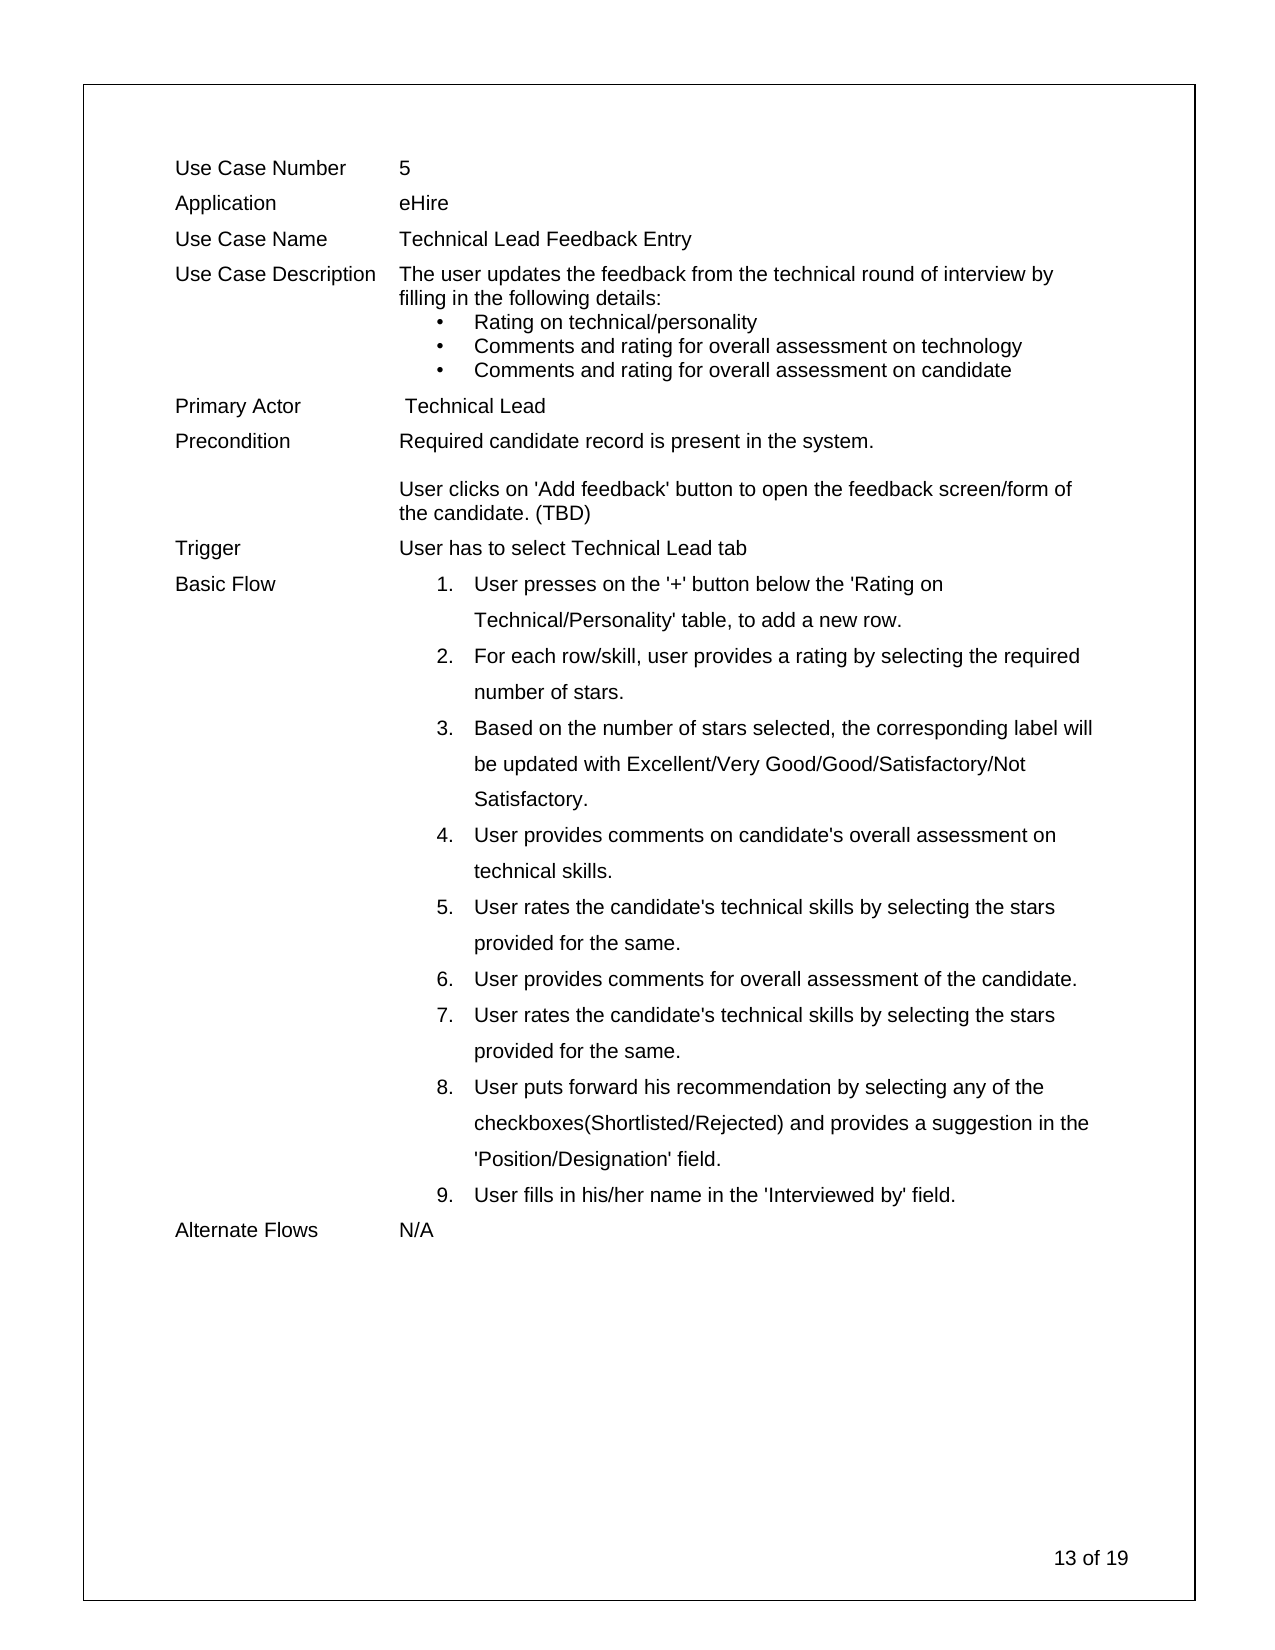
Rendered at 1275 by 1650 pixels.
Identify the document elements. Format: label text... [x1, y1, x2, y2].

table_cell Alternate Flows [169, 1212, 393, 1248]
table_cell The user updates the feedback from the technical round of interview by filling in the following details: Rating on technical/personality Comments and rating for overall assessment on technology Comments and rating for overall assessment on candidate [393, 256, 1108, 388]
table_cell Use Case Name [169, 221, 393, 256]
text N [149, 1273, 1130, 1306]
table_cell Required candidate record is present in the system. User clicks on 'Add feedback' button to open the feedback screen/form of the candidate. (TBD) [393, 423, 1108, 531]
table_cell Primary Actor [169, 388, 393, 423]
table_cell Technical Lead [393, 388, 1108, 423]
table_cell Use Case Number [169, 150, 393, 185]
table_cell Use Case Description [169, 256, 393, 388]
table_cell eHire [393, 185, 1108, 221]
table_cell Trigger [169, 531, 393, 566]
table_cell Technical Lead Feedback Entry [393, 221, 1108, 256]
table_cell User presses on the '+' button below the 'Rating on Technical/Personality' table, to add a new row. For each row/skill, user provides a rating by selecting the required number of stars. Based on the number of stars selected, the corresponding label will be updated with Excellent/Very Good/Good/Satisfactory/Not Satisfactory. User provides comments on candidate's overall assessment on technical skills. User rates the candidate's technical skills by selecting the stars provided for the same. User provides comments for overall assessment of the candidate. User rates the candidate's technical skills by selecting the stars provided for the same. User puts forward his recommendation by selecting any of the checkboxes(Shortlisted/Rejected) and provides a suggestion in the 'Position/Designation' field. User fills in his/her name in the 'Interviewed by' field. [393, 566, 1108, 1212]
table_cell Basic Flow [169, 566, 393, 1212]
table_cell 5 [393, 150, 1108, 185]
table_cell N/A [393, 1212, 1108, 1248]
table_cell Application [169, 185, 393, 221]
table_cell Precondition [169, 423, 393, 531]
table_cell User has to select Technical Lead tab [393, 531, 1108, 566]
